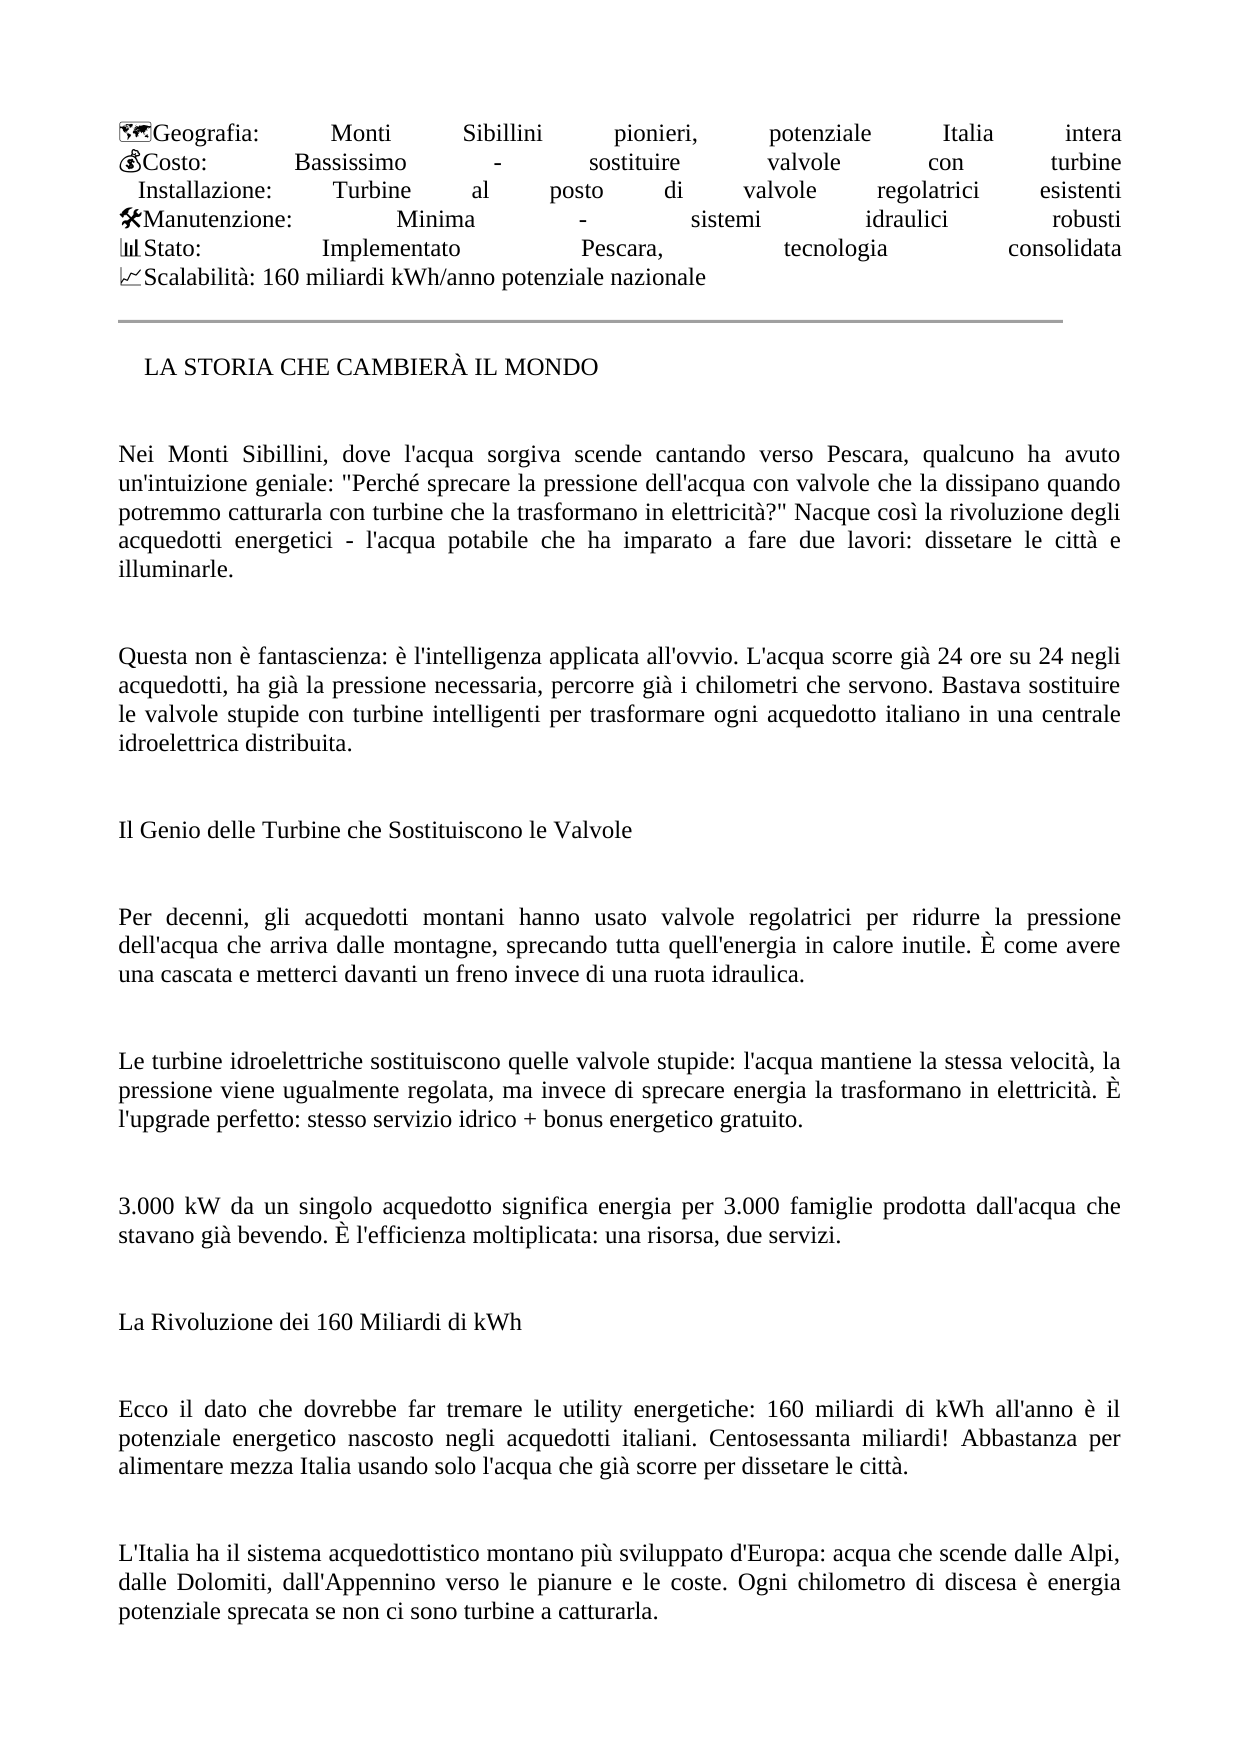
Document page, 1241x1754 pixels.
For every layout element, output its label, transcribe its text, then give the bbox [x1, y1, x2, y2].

subtitle 📖 LA STORIA CHE CAMBIERÀ IL MONDO [118, 352, 1122, 381]
text Nei Monti Sibillini, dove l'acqua sorgiva scende cantando verso Pescara, qualcuno ha avuto un'intuizione geniale: "Perché sprecare la pressione dell'acqua con valvole che la dissipano quando potremmo catturarla con turbine che la trasformano in elettricità?" Nacque così la rivoluzione degli acquedotti energetici - l'acqua potabile che ha imparato a fare due lavori: dissetare le città e illuminarle. [118, 439, 1122, 583]
text Le turbine idroelettriche sostituiscono quelle valvole stupide: l'acqua mantiene la stessa velocità, la pressione viene ugualmente regolata, ma invece di sprecare energia la trasformano in elettricità. È l'upgrade perfetto: stesso servizio idrico + bonus energetico gratuito. [118, 1046, 1122, 1133]
text L'Italia ha il sistema acquedottistico montano più sviluppato d'Europa: acqua che scende dalle Alpi, dalle Dolomiti, dall'Appennino verso le pianure e le coste. Ogni chilometro di discesa è energia potenziale sprecata se non ci sono turbine a catturarla. [118, 1538, 1122, 1625]
text Ecco il dato che dovrebbe far tremare le utility energetiche: 160 miliardi di kWh all'anno è il potenziale energetico nascosto negli acquedotti italiani. Centosessanta miliardi! Abbastanza per alimentare mezza Italia usando solo l'acqua che già scorre per dissetare le città. [118, 1394, 1122, 1480]
subtitle La Rivoluzione dei 160 Miliardi di kWh [118, 1307, 1122, 1336]
text 3.000 kW da un singolo acquedotto significa energia per 3.000 famiglie prodotta dall'acqua che stavano già bevendo. È l'efficienza moltiplicata: una risorsa, due servizi. [118, 1191, 1122, 1248]
text Per decenni, gli acquedotti montani hanno usato valvole regolatrici per ridurre la pressione dell'acqua che arriva dalle montagne, sprecando tutta quell'energia in calore inutile. È come avere una cascata e metterci davanti un freno invece di una ruota idraulica. [118, 902, 1122, 988]
text Questa non è fantascienza: è l'intelligenza applicata all'ovvio. L'acqua scorre già 24 ore su 24 negli acquedotti, ha già la pressione necessaria, percorre già i chilometri che servono. Bastava sostituire le valvole stupide con turbine intelligenti per trasformare ogni acquedotto italiano in una centrale idroelettrica distribuita. [118, 641, 1122, 756]
subtitle Il Genio delle Turbine che Sostituiscono le Valvole [118, 815, 1122, 843]
text 🗺️Geografia: Monti Sibillini pionieri, potenziale Italia intera 💰Costo: Bassissimo - sostituire valvole con turbine 🔧Installazione: Turbine al posto di valvole regolatrici esistenti 🛠️Manutenzione: Minima - sistemi idraulici robusti 📊Stato: Implementato Pescara, tecnologia consolidata 📈Scalabilità: 160 miliardi kWh/anno potenziale nazionale [118, 118, 1122, 291]
